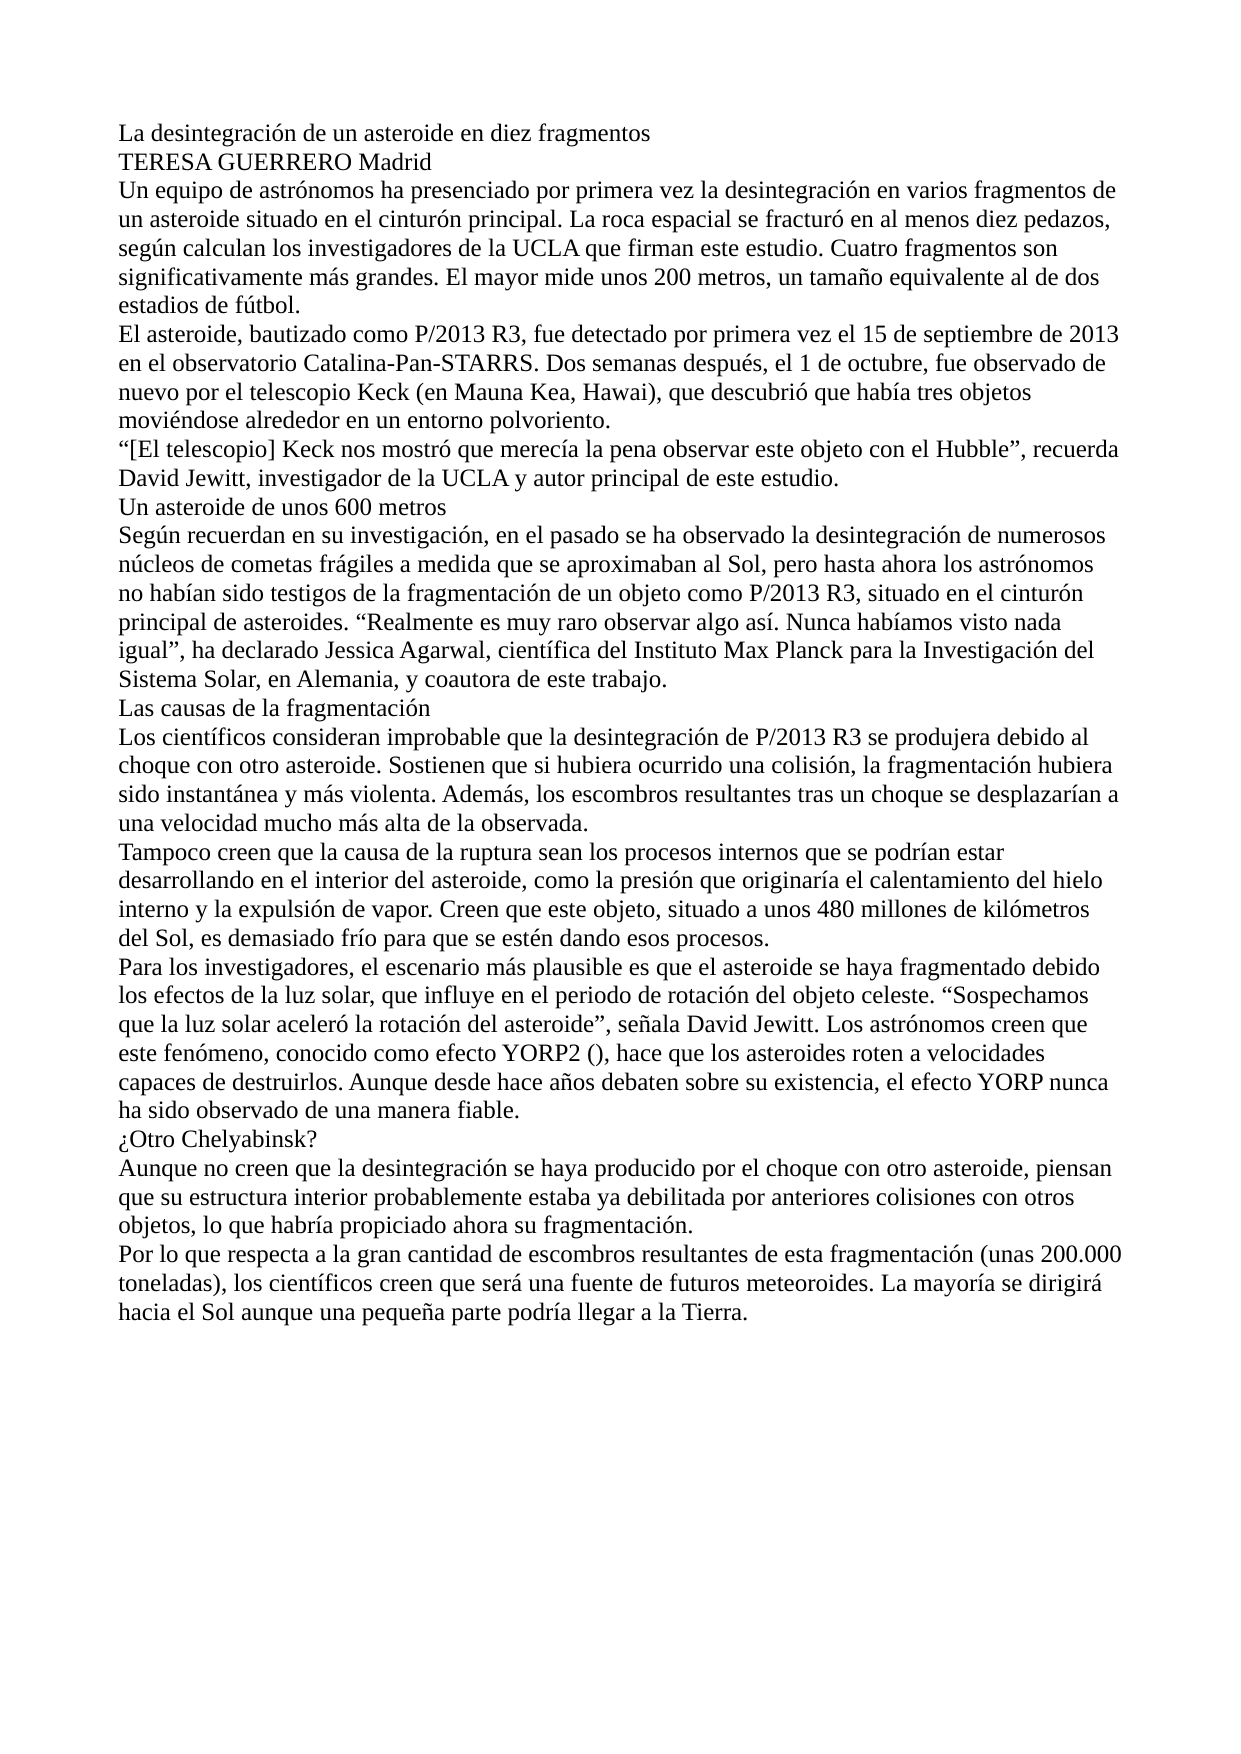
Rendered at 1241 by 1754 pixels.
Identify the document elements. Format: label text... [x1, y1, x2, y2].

text El asteroide, bautizado como P/2013 R3, fue detectado por primera vez el 15 de septiembre de 2013 en el observatorio Catalina-Pan-STARRS. Dos semanas después, el 1 de octubre, fue observado de nuevo por el telescopio Keck (en Mauna Kea, Hawai), que descubrió que había tres objetos moviéndose alrededor en un entorno polvoriento. [118, 319, 1122, 434]
text Aunque no creen que la desintegración se haya producido por el choque con otro asteroide, piensan que su estructura interior probablemente estaba ya debilitada por anteriores colisiones con otros objetos, lo que habría propiciado ahora su fragmentación. [118, 1153, 1122, 1239]
text Las causas de la fragmentación [118, 693, 1122, 722]
text Un asteroide de unos 600 metros [118, 492, 1122, 521]
text Según recuerdan en su investigación, en el pasado se ha observado la desintegración de numerosos núcleos de cometas frágiles a medida que se aproximaban al Sol, pero hasta ahora los astrónomos no habían sido testigos de la fragmentación de un objeto como P/2013 R3, situado en el cinturón principal de asteroides. “Realmente es muy raro observar algo así. Nunca habíamos visto nada igual”, ha declarado Jessica Agarwal, científica del Instituto Max Planck para la Investigación del Sistema Solar, en Alemania, y coautora de este trabajo. [118, 521, 1122, 693]
text ¿Otro Chelyabinsk? [118, 1124, 1122, 1153]
text “[El telescopio] Keck nos mostró que merecía la pena observar este objeto con el Hubble”, recuerda David Jewitt, investigador de la UCLA y autor principal de este estudio. [118, 434, 1122, 492]
text TERESA GUERRERO Madrid [118, 147, 1122, 176]
text Los científicos consideran improbable que la desintegración de P/2013 R3 se produjera debido al choque con otro asteroide. Sostienen que si hubiera ocurrido una colisión, la fragmentación hubiera sido instantánea y más violenta. Además, los escombros resultantes tras un choque se desplazarían a una velocidad mucho más alta de la observada. [118, 722, 1122, 837]
text Por lo que respecta a la gran cantidad de escombros resultantes de esta fragmentación (unas 200.000 toneladas), los científicos creen que será una fuente de futuros meteoroides. La mayoría se dirigirá hacia el Sol aunque una pequeña parte podría llegar a la Tierra. [118, 1239, 1122, 1326]
text Tampoco creen que la causa de la ruptura sean los procesos internos que se podrían estar desarrollando en el interior del asteroide, como la presión que originaría el calentamiento del hielo interno y la expulsión de vapor. Creen que este objeto, situado a unos 480 millones de kilómetros del Sol, es demasiado frío para que se estén dando esos procesos. [118, 837, 1122, 952]
text Para los investigadores, el escenario más plausible es que el asteroide se haya fragmentado debido los efectos de la luz solar, que influye en el periodo de rotación del objeto celeste. “Sospechamos que la luz solar aceleró la rotación del asteroide”, señala David Jewitt. Los astrónomos creen que este fenómeno, conocido como efecto YORP2 (), hace que los asteroides roten a velocidades capaces de destruirlos. Aunque desde hace años debaten sobre su existencia, el efecto YORP nunca ha sido observado de una manera fiable. [118, 952, 1122, 1124]
text Un equipo de astrónomos ha presenciado por primera vez la desintegración en varios fragmentos de un asteroide situado en el cinturón principal. La roca espacial se fracturó en al menos diez pedazos, según calculan los investigadores de la UCLA que firman este estudio. Cuatro fragmentos son significativamente más grandes. El mayor mide unos 200 metros, un tamaño equivalente al de dos estadios de fútbol. [118, 176, 1122, 319]
text La desintegración de un asteroide en diez fragmentos [118, 118, 1122, 147]
